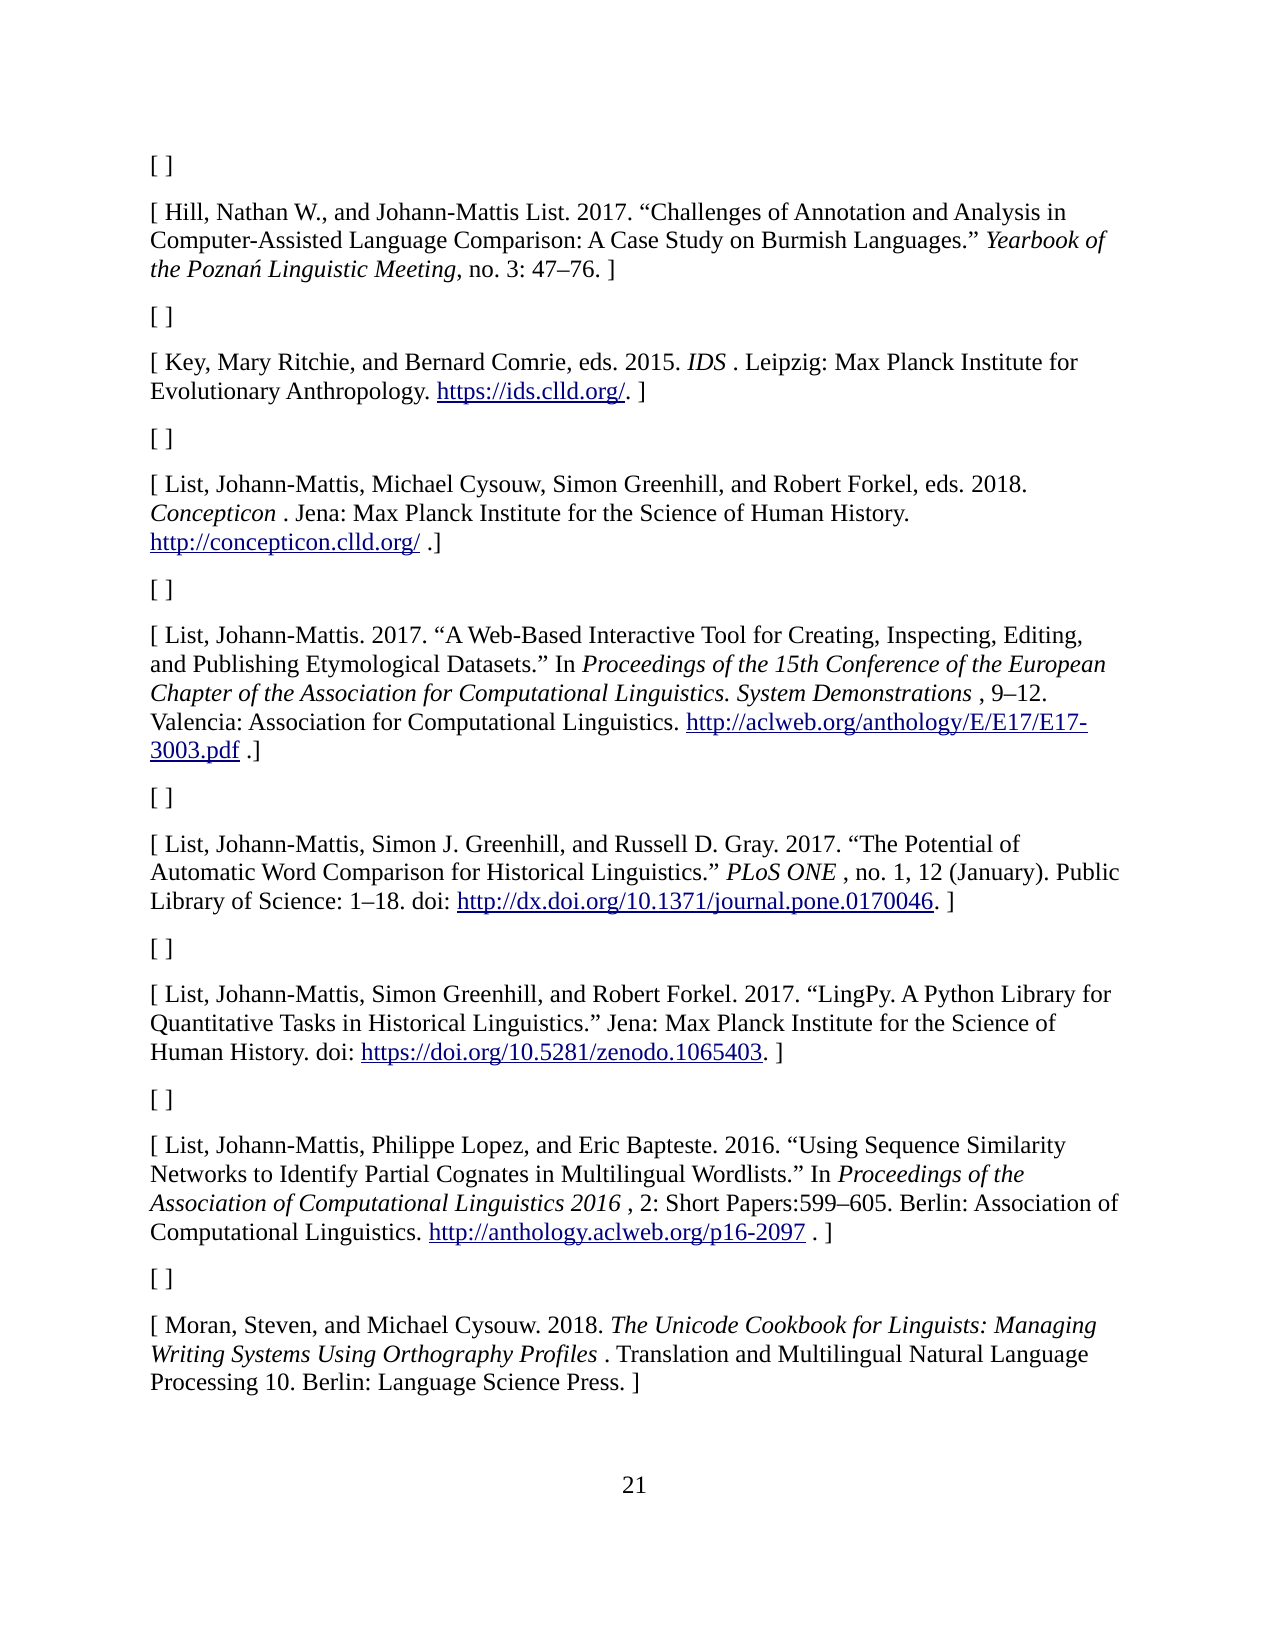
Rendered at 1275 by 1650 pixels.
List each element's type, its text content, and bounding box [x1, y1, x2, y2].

text [ ] [150, 1263, 1125, 1292]
text [ ] [150, 423, 1125, 452]
text [ List, Johann-Mattis, Philippe Lopez, and Eric Bapteste. 2016. “Using Sequence Similarity Networks to Identify Partial Cognates in Multilingual Wordlists.” In Proceedings of the Association of Computational Linguistics 2016 , 2: Short Papers:599–605. Berlin: Association of Computational Linguistics. http://anthology.aclweb.org/p16-2097 . ] [150, 1130, 1125, 1245]
text [ List, Johann-Mattis, Simon J. Greenhill, and Russell D. Gray. 2017. “The Potential of Automatic Word Comparison for Historical Linguistics.” PLoS ONE , no. 1, 12 (January). Public Library of Science: 1–18. doi: http://dx.doi.org/10.1371/journal.pone.0170046. ] [150, 829, 1125, 915]
text [ Key, Mary Ritchie, and Bernard Comrie, eds. 2015. IDS . Leipzig: Max Planck Institute for Evolutionary Anthropology. https://ids.clld.org/. ] [150, 347, 1125, 405]
text [ Moran, Steven, and Michael Cysouw. 2018. The Unicode Cookbook for Linguists: Managing Writing Systems Using Orthography Profiles . Translation and Multilingual Natural Language Processing 10. Berlin: Language Science Press. ] [150, 1310, 1125, 1396]
text [ ] [150, 150, 1125, 179]
text [ Hill, Nathan W., and Johann-Mattis List. 2017. “Challenges of Annotation and Analysis in Computer-Assisted Language Comparison: A Case Study on Burmish Languages.” Yearbook of the Poznań Linguistic Meeting, no. 3: 47–76. ] [150, 197, 1125, 283]
text [ ] [150, 933, 1125, 962]
text [ ] [150, 574, 1125, 602]
text [ ] [150, 301, 1125, 329]
text [ ] [150, 1084, 1125, 1112]
text [ ] [150, 782, 1125, 811]
text [ List, Johann-Mattis. 2017. “A Web-Based Interactive Tool for Creating, Inspecting, Editing, and Publishing Etymological Datasets.” In Proceedings of the 15th Conference of the European Chapter of the Association for Computational Linguistics. System Demonstrations , 9–12. Valencia: Association for Computational Linguistics. http://aclweb.org/anthology/E/E17/E17-3003.pdf .] [150, 620, 1125, 764]
text [ List, Johann-Mattis, Michael Cysouw, Simon Greenhill, and Robert Forkel, eds. 2018. Concepticon . Jena: Max Planck Institute for the Science of Human History. http://concepticon.clld.org/ .] [150, 469, 1125, 556]
text [ List, Johann-Mattis, Simon Greenhill, and Robert Forkel. 2017. “LingPy. A Python Library for Quantitative Tasks in Historical Linguistics.” Jena: Max Planck Institute for the Science of Human History. doi: https://doi.org/10.5281/zenodo.1065403. ] [150, 979, 1125, 1066]
